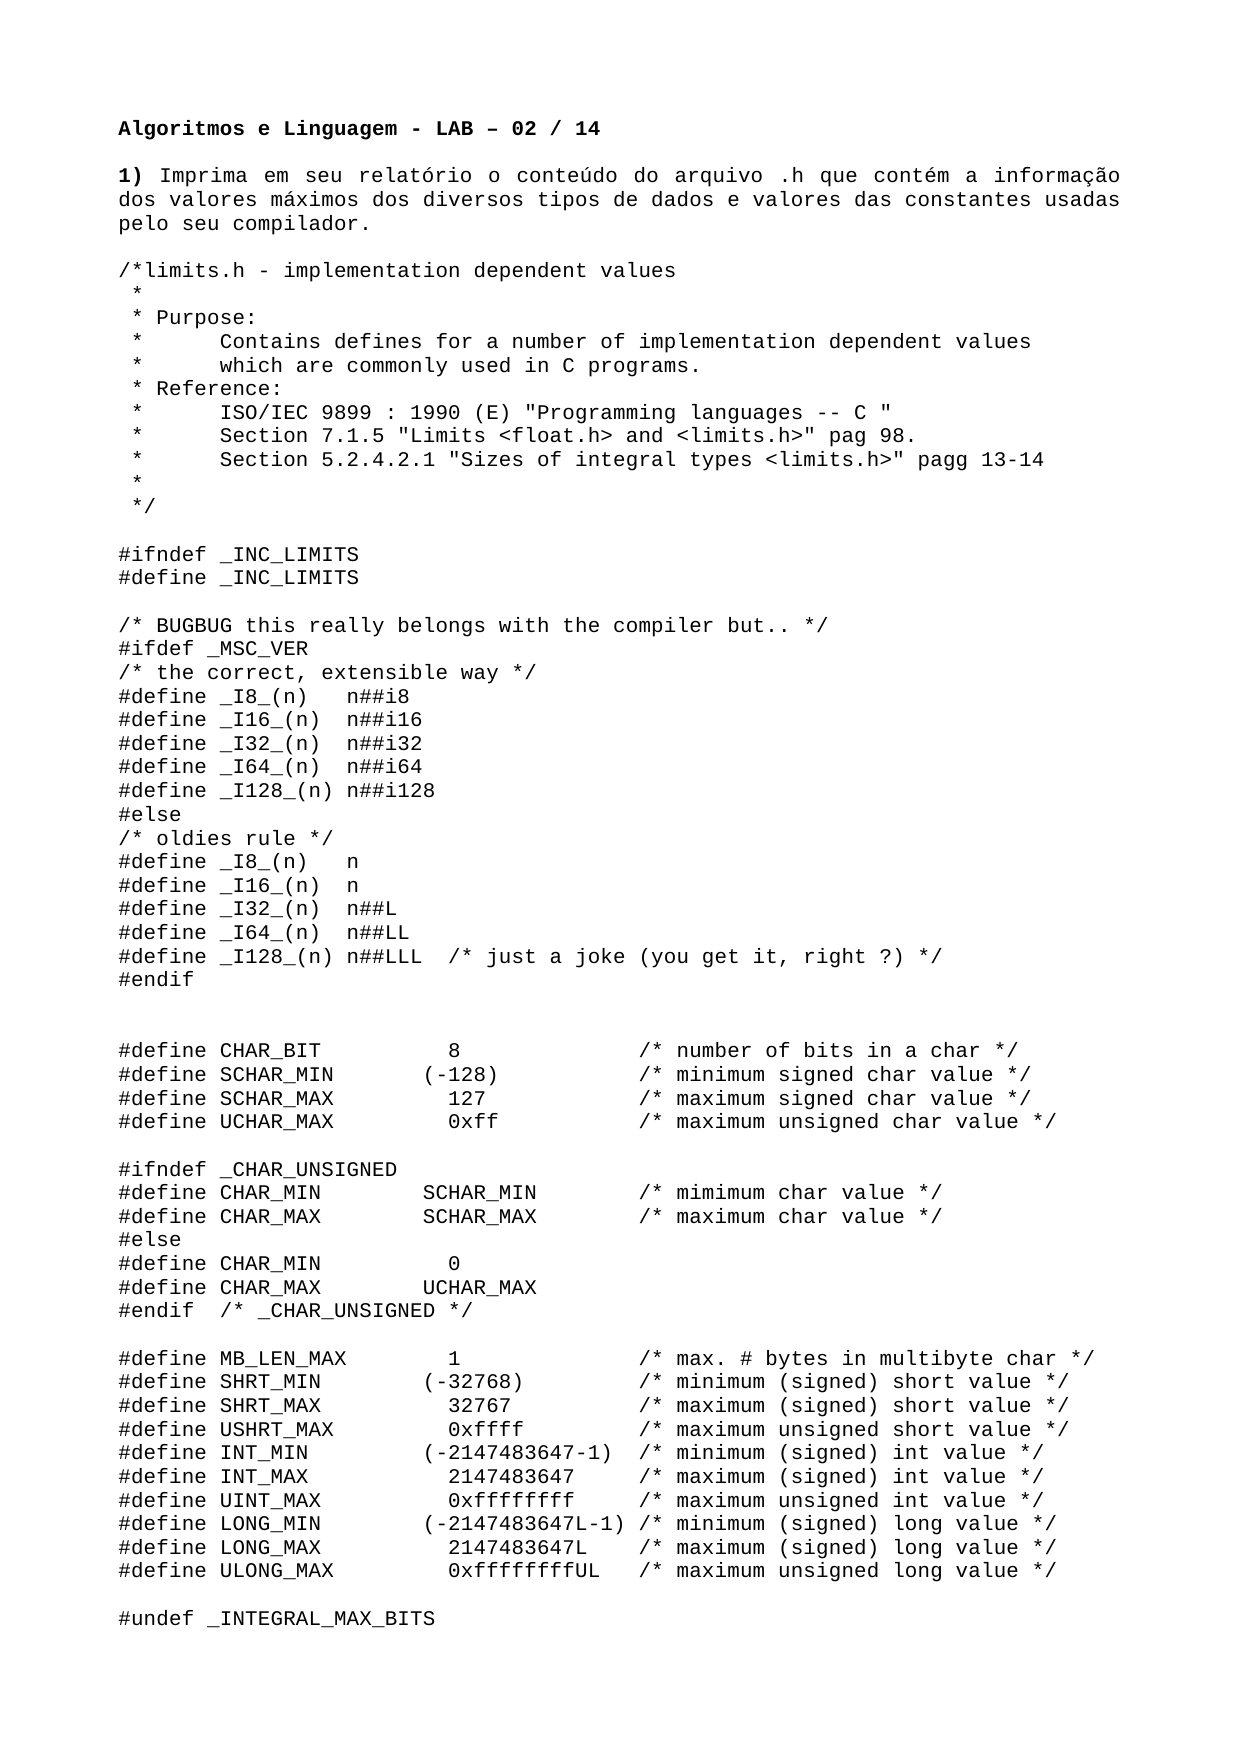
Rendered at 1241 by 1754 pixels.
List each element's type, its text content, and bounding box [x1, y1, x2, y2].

text * which are commonly used in C programs. [118, 354, 1122, 378]
text #define _I8_(n) n##i8 [118, 686, 1122, 709]
text #define SHRT_MIN (-32768) /* minimum (signed) short value */ [118, 1371, 1122, 1395]
text * Purpose: [118, 307, 1122, 331]
text #define CHAR_MAX UCHAR_MAX [118, 1277, 1122, 1300]
text #define INT_MIN (-2147483647-1) /* minimum (signed) int value */ [118, 1442, 1122, 1466]
text #define _I32_(n) n##i32 [118, 733, 1122, 757]
text #endif /* _CHAR_UNSIGNED */ [118, 1300, 1122, 1324]
text #define CHAR_MIN 0 [118, 1253, 1122, 1277]
text /* BUGBUG this really belongs with the compiler but.. */ [118, 615, 1122, 638]
text #define LONG_MIN (-2147483647L-1) /* minimum (signed) long value */ [118, 1513, 1122, 1537]
text * Section 7.1.5 "Limits <float.h> and <limits.h>" pag 98. [118, 426, 1122, 449]
text #define _INC_LIMITS [118, 567, 1122, 591]
text #endif [118, 969, 1122, 993]
text #define LONG_MAX 2147483647L /* maximum (signed) long value */ [118, 1537, 1122, 1561]
text #define _I32_(n) n##L [118, 898, 1122, 922]
text #define _I16_(n) n [118, 875, 1122, 898]
text #define _I64_(n) n##LL [118, 922, 1122, 946]
text #define SHRT_MAX 32767 /* maximum (signed) short value */ [118, 1395, 1122, 1419]
text #define SCHAR_MAX 127 /* maximum signed char value */ [118, 1088, 1122, 1111]
text #else [118, 1229, 1122, 1253]
text * [118, 473, 1122, 496]
text #define SCHAR_MIN (-128) /* minimum signed char value */ [118, 1064, 1122, 1088]
text #define ULONG_MAX 0xffffffffUL /* maximum unsigned long value */ [118, 1561, 1122, 1584]
text #define USHRT_MAX 0xffff /* maximum unsigned short value */ [118, 1419, 1122, 1442]
text #define _I128_(n) n##i128 [118, 780, 1122, 804]
text #define _I128_(n) n##LLL /* just a joke (you get it, right ?) */ [118, 946, 1122, 969]
text #define UCHAR_MAX 0xff /* maximum unsigned char value */ [118, 1111, 1122, 1135]
text #define UINT_MAX 0xffffffff /* maximum unsigned int value */ [118, 1489, 1122, 1513]
text * [118, 284, 1122, 307]
text #define CHAR_BIT 8 /* number of bits in a char */ [118, 1040, 1122, 1064]
text #define _I8_(n) n [118, 851, 1122, 875]
text #define _I64_(n) n##i64 [118, 757, 1122, 780]
text #else [118, 804, 1122, 827]
text /* oldies rule */ [118, 827, 1122, 851]
text /*limits.h - implementation dependent values [118, 260, 1122, 284]
text * ISO/IEC 9899 : 1990 (E) "Programming languages -- C " [118, 402, 1122, 426]
text Algoritmos e Linguagem - LAB – 02 / 14 [118, 118, 1122, 142]
text #define INT_MAX 2147483647 /* maximum (signed) int value */ [118, 1466, 1122, 1489]
text #define _I16_(n) n##i16 [118, 709, 1122, 733]
text #define MB_LEN_MAX 1 /* max. # bytes in multibyte char */ [118, 1348, 1122, 1371]
text #define CHAR_MIN SCHAR_MIN /* mimimum char value */ [118, 1182, 1122, 1206]
text * Reference: [118, 378, 1122, 402]
text /* the correct, extensible way */ [118, 662, 1122, 686]
text #ifndef _INC_LIMITS [118, 544, 1122, 567]
text #define CHAR_MAX SCHAR_MAX /* maximum char value */ [118, 1206, 1122, 1229]
text #undef _INTEGRAL_MAX_BITS [118, 1608, 1122, 1631]
text #ifndef _CHAR_UNSIGNED [118, 1158, 1122, 1182]
text 1) Imprima em seu relatório o conteúdo do arquivo .h que contém a informação dos valores máximos dos diversos tipos de dados e valores das constantes usadas pelo seu compilador. [118, 165, 1122, 236]
text * Contains defines for a number of implementation dependent values [118, 331, 1122, 354]
text */ [118, 496, 1122, 520]
text #ifdef _MSC_VER [118, 638, 1122, 662]
text * Section 5.2.4.2.1 "Sizes of integral types <limits.h>" pagg 13-14 [118, 449, 1122, 473]
